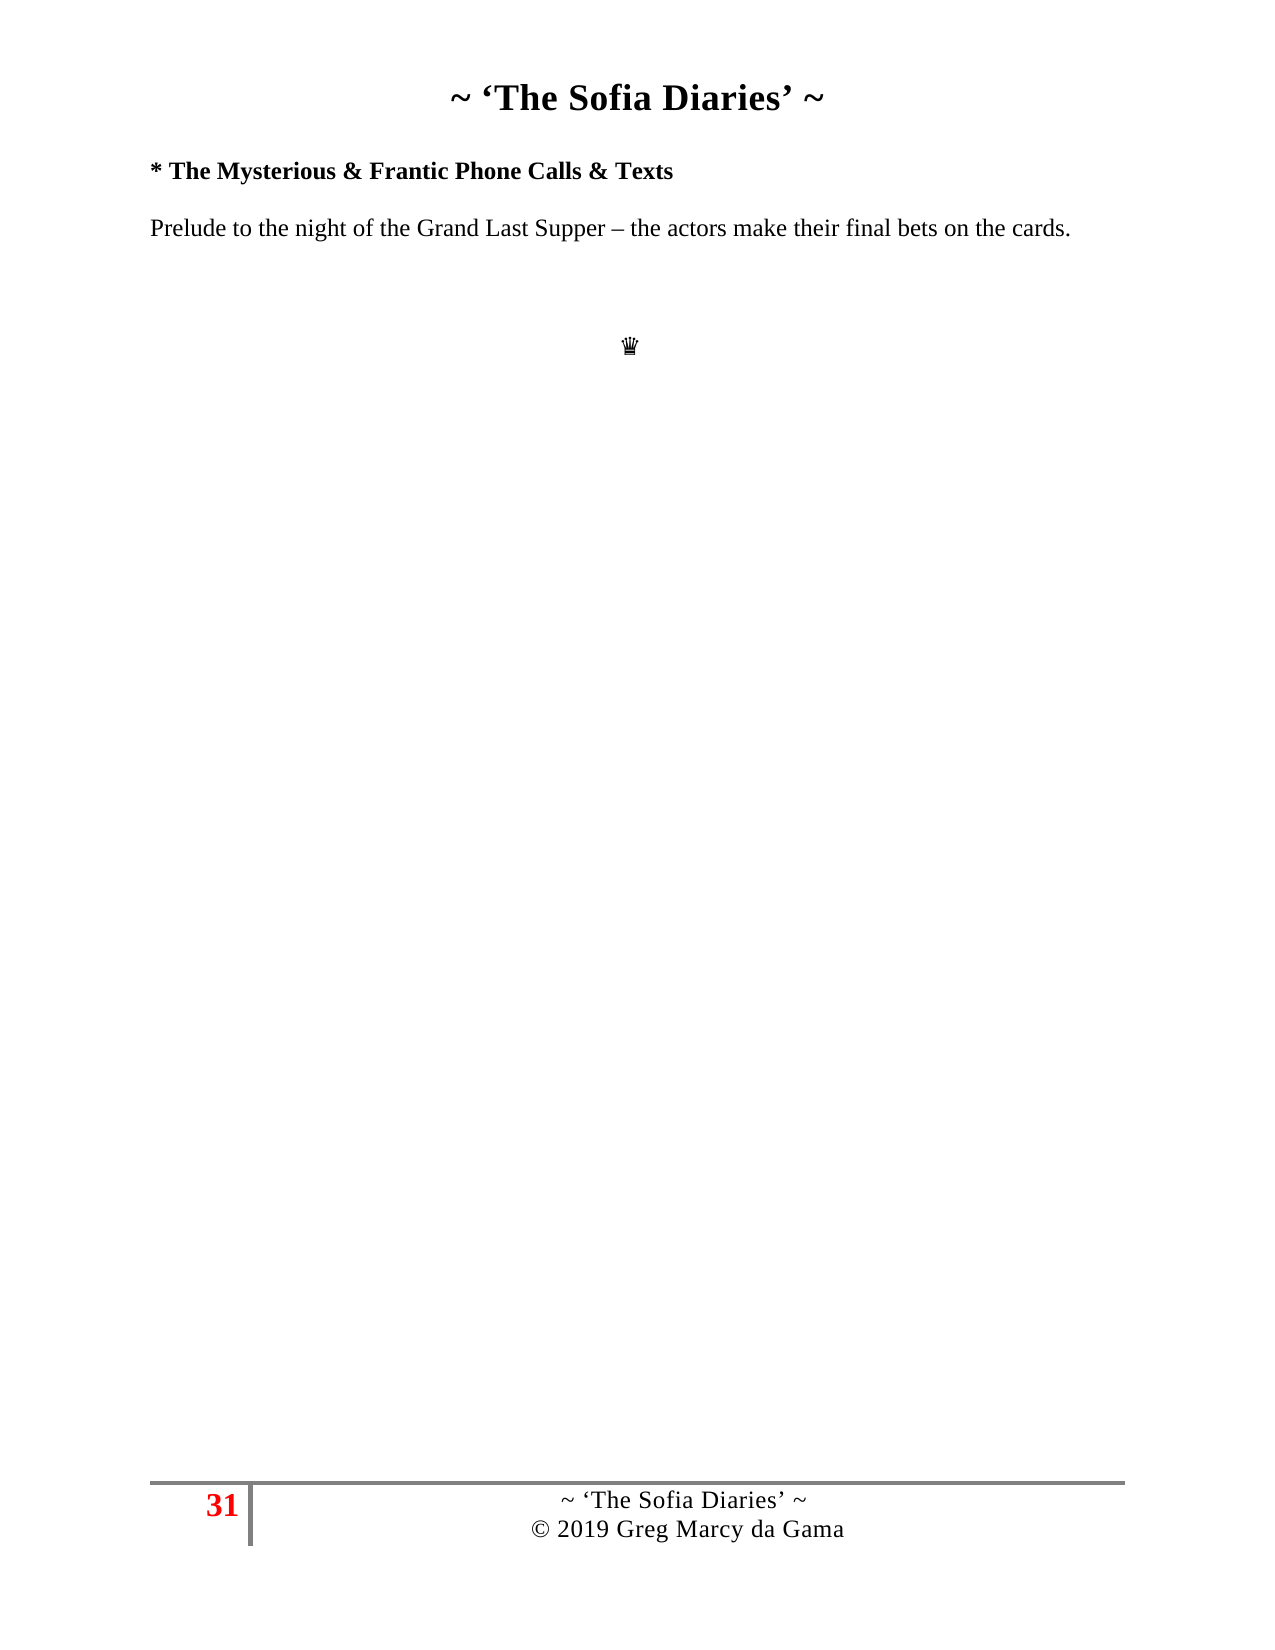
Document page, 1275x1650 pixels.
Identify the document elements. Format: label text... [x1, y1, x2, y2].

text * The Mysterious & Frantic Phone Calls & Texts Prelude to the night of the Grand Last Supper – the actors make their final bets on the cards. ♛ [150, 156, 1125, 362]
